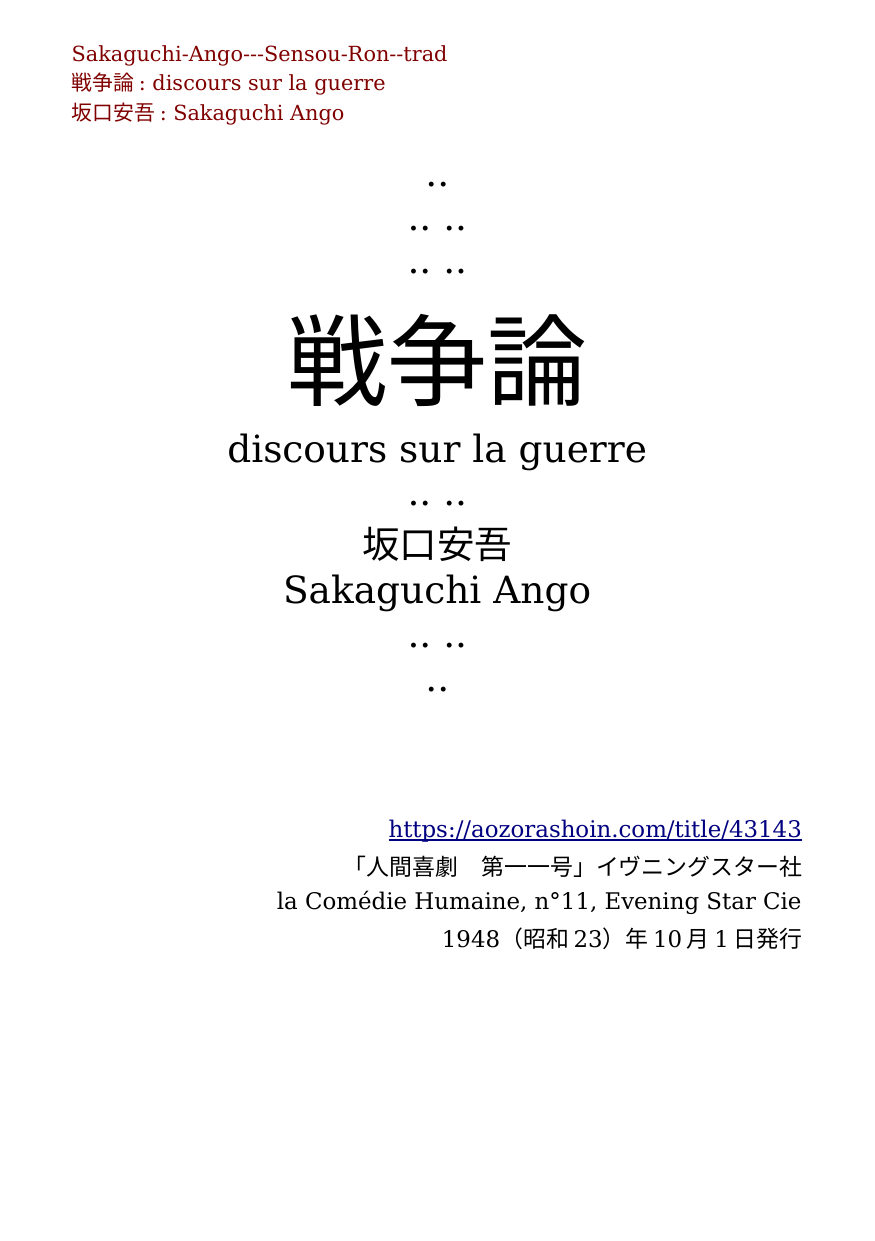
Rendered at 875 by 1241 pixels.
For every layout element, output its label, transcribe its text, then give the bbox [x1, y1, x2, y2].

text 坂口安吾 : Sakaguchi Ango [71, 96, 803, 127]
text 「人間喜劇 第一一号」イヴニングスター社 [72, 849, 802, 882]
text https://aozorashoin.com/title/43143 [72, 816, 802, 843]
subtitle .. .. .. .. .. 戦争論 discours sur la guerre .. .. 坂口安吾 Sakaguchi Ango .. .. .. [36, 152, 838, 700]
text la Comédie Humaine, n°11, Evening Star Cie [72, 888, 802, 914]
text 1948（昭和23）年10月1日発行 [72, 921, 802, 954]
text Sakaguchi-Ango---Sensou-Ron--trad [71, 42, 803, 66]
text 戦争論 : discours sur la guerre [71, 66, 803, 96]
